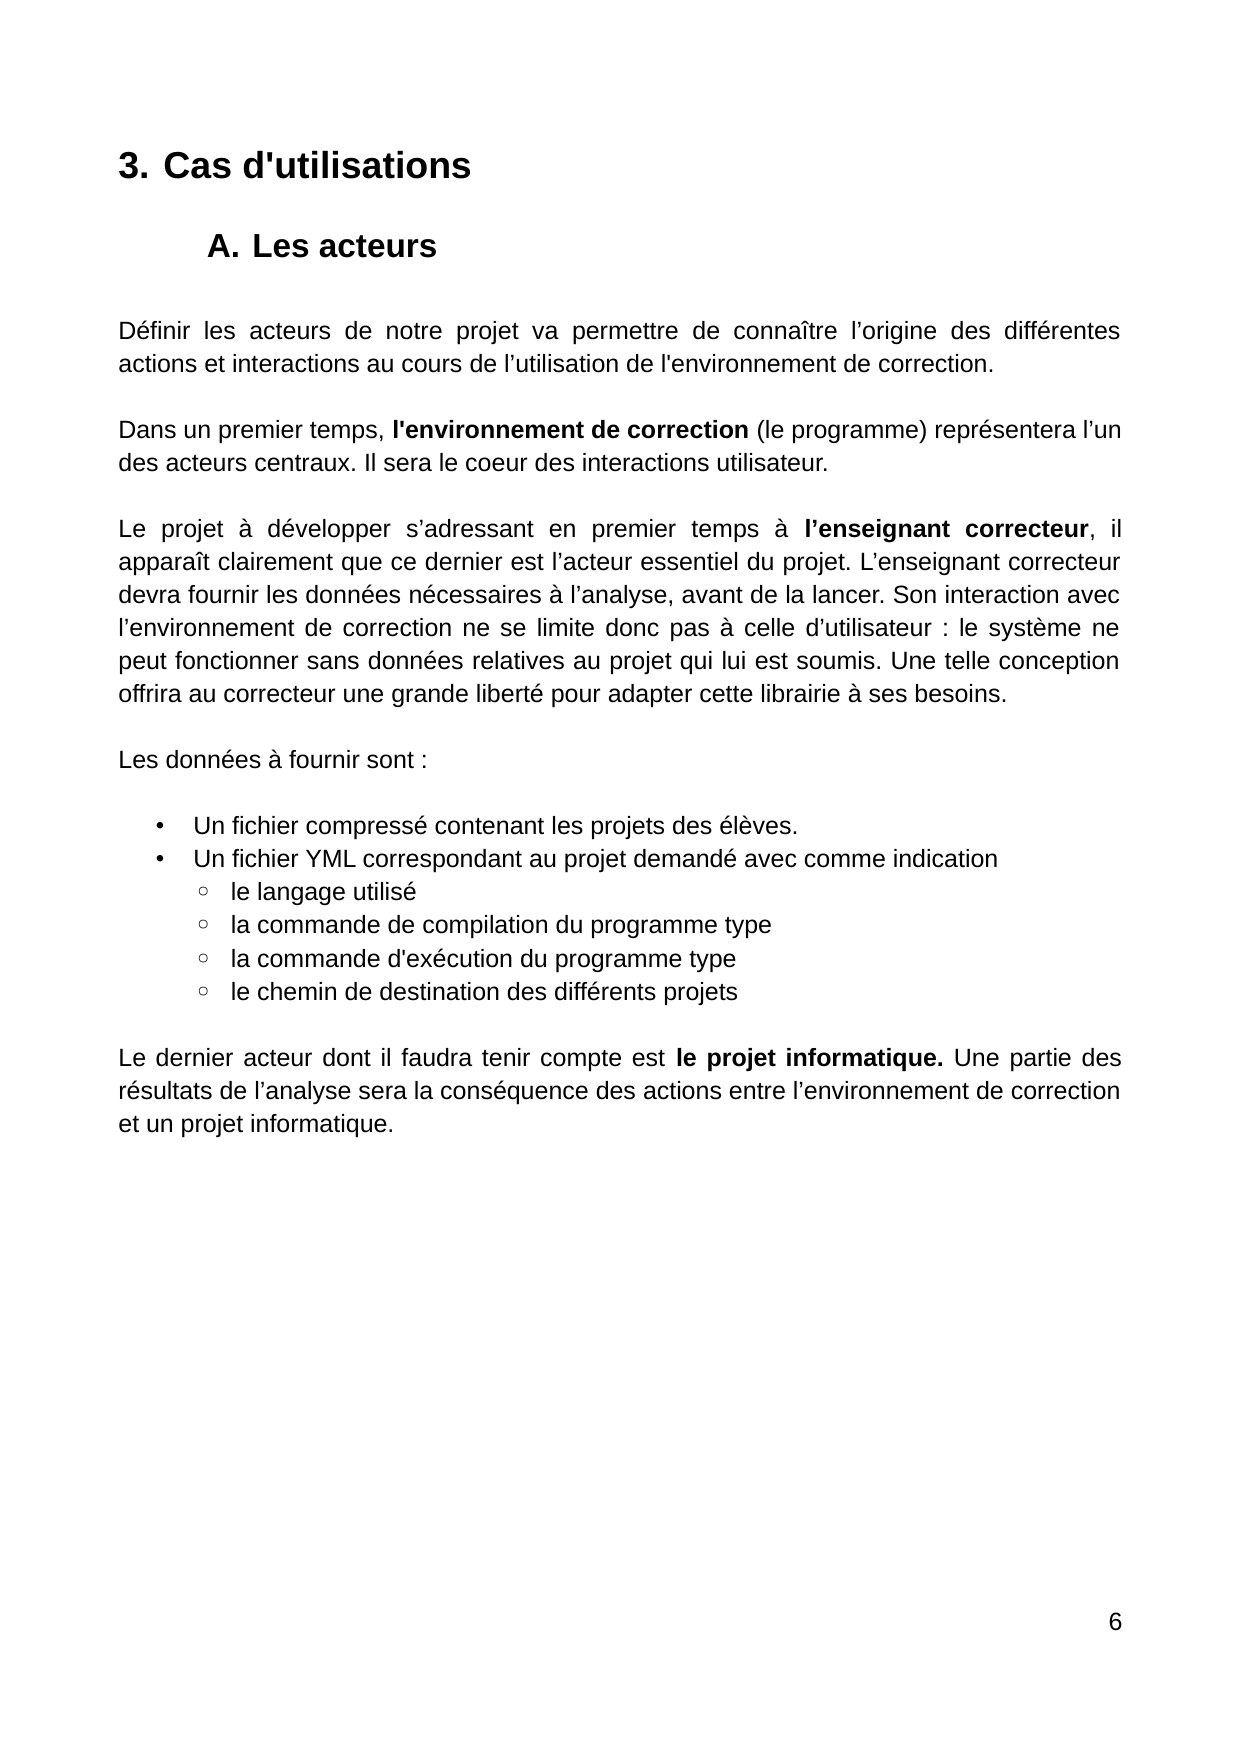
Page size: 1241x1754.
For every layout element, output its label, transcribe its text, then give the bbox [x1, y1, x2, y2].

list la commande de compilation du programme type [193, 910, 1122, 939]
subtitle Cas d'utilisations [118, 143, 1122, 186]
subtitle Les acteurs [178, 226, 1122, 264]
list la commande d'exécution du programme type [193, 943, 1122, 972]
list Un fichier compressé contenant les projets des élèves. [156, 811, 1122, 840]
list Un fichier YML correspondant au projet demandé avec comme indication [156, 844, 1122, 873]
text Le projet à développer s’adressant en premier temps à l’enseignant correcteur, il apparaît clairement que ce dernier est l’acteur essentiel du projet. L’enseignant correcteur devra fournir les données nécessaires à l’analyse, avant de la lancer. Son interaction avec l’environnement de correction ne se limite donc pas à celle d’utilisateur : le système ne peut fonctionner sans données relatives au projet qui lui est soumis. Une telle conception offrira au correcteur une grande liberté pour adapter cette librairie à ses besoins. [118, 514, 1122, 708]
text Les données à fournir sont : [118, 745, 1122, 774]
list le langage utilisé [193, 877, 1122, 906]
text Dans un premier temps, l'environnement de correction (le programme) représentera l’un des acteurs centraux. Il sera le coeur des interactions utilisateur. [118, 415, 1122, 477]
list le chemin de destination des différents projets [193, 977, 1122, 1006]
text Définir les acteurs de notre projet va permettre de connaître l’origine des différentes actions et interactions au cours de l’utilisation de l'environnement de correction. [118, 316, 1122, 377]
text Le dernier acteur dont il faudra tenir compte est le projet informatique. Une partie des résultats de l’analyse sera la conséquence des actions entre l’environnement de correction et un projet informatique. [118, 1043, 1122, 1138]
